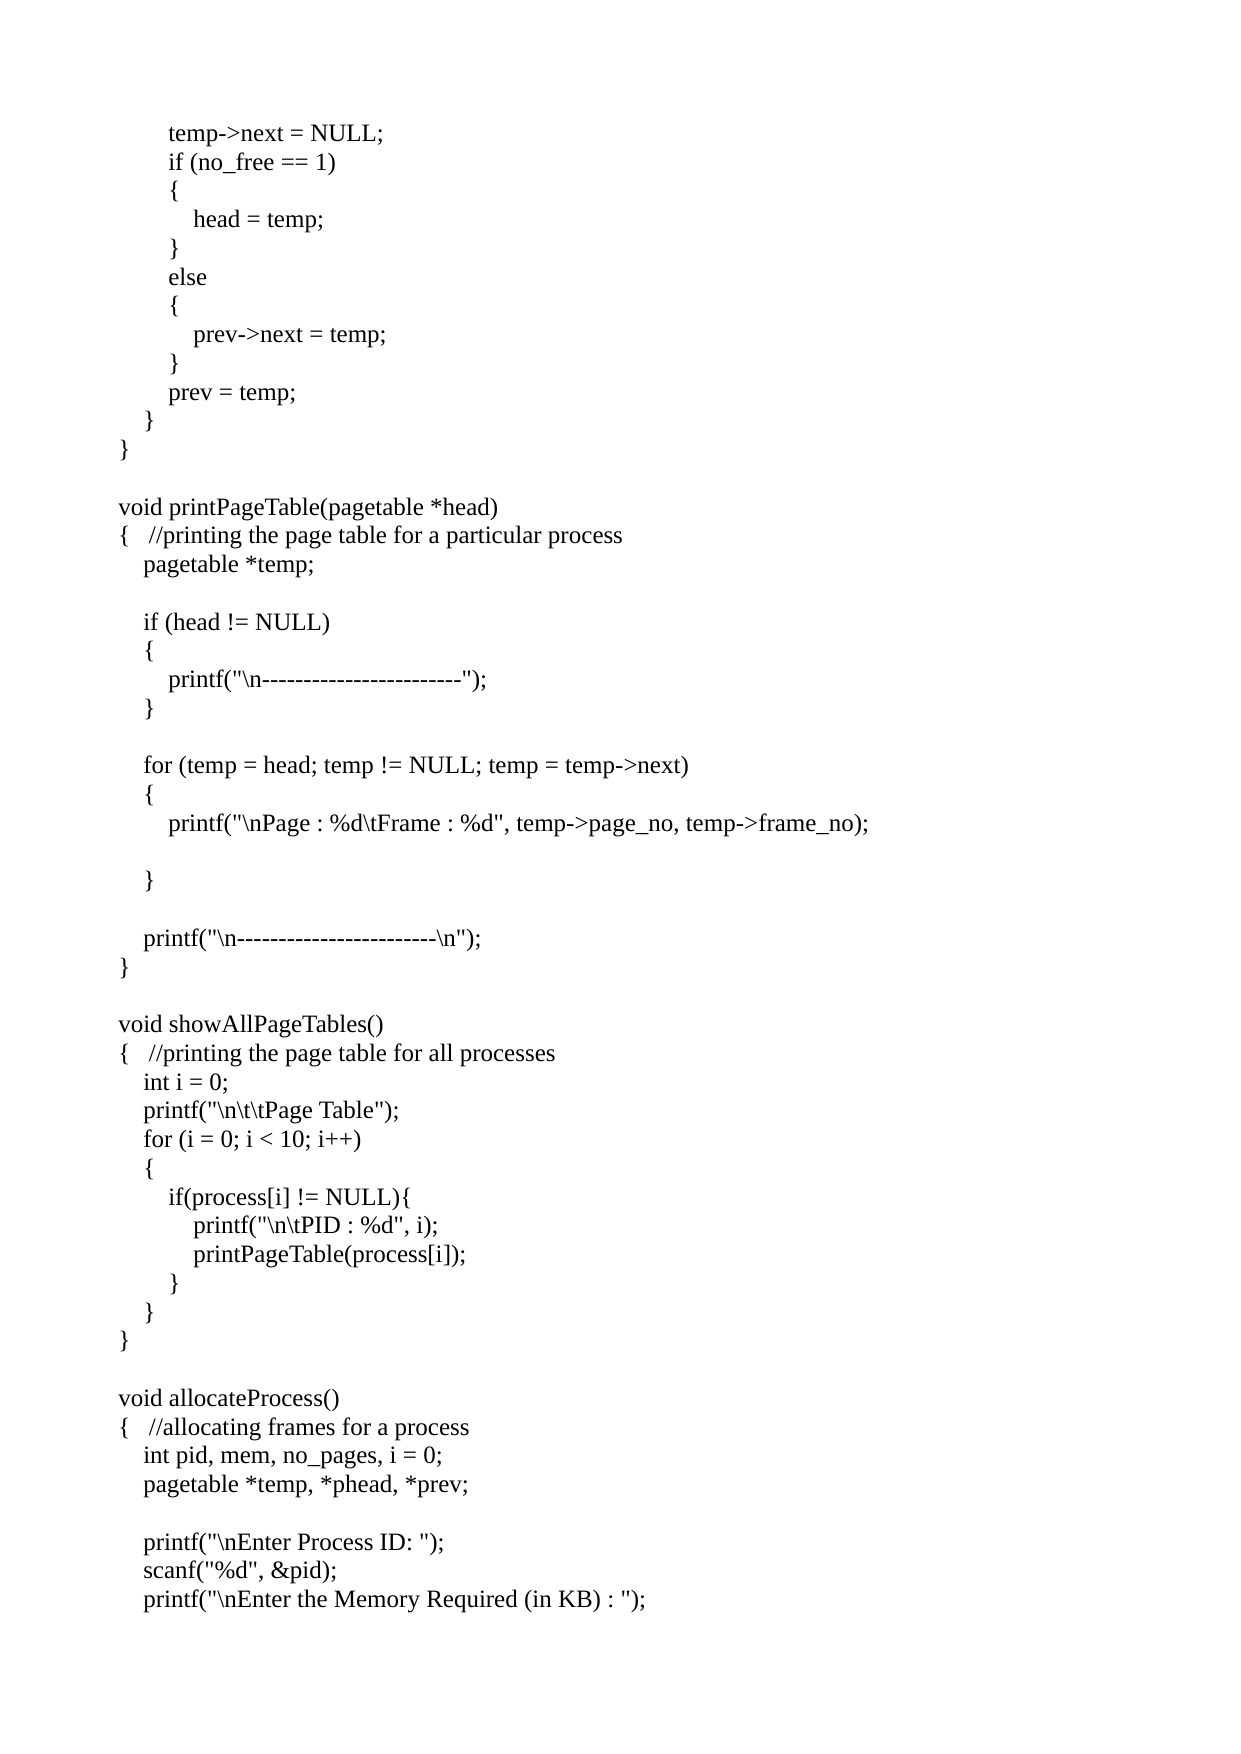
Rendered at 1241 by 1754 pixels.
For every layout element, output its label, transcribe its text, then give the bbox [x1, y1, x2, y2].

text int i = 0; [118, 1067, 1122, 1096]
text pagetable *temp; [118, 549, 1122, 578]
text int pid, mem, no_pages, i = 0; [118, 1441, 1122, 1469]
text for (i = 0; i < 10; i++) [118, 1124, 1122, 1153]
text } [118, 1268, 1122, 1297]
text { //printing the page table for a particular process [118, 521, 1122, 549]
text head = temp; [118, 204, 1122, 233]
text temp->next = NULL; [118, 118, 1122, 147]
text } [118, 952, 1122, 981]
text if (head != NULL) [118, 607, 1122, 636]
text for (temp = head; temp != NULL; temp = temp->next) [118, 751, 1122, 779]
text { [118, 779, 1122, 808]
text { [118, 291, 1122, 319]
text { [118, 1153, 1122, 1182]
text } [118, 866, 1122, 894]
text scanf("%d", &pid); [118, 1556, 1122, 1584]
text pagetable *temp, *phead, *prev; [118, 1469, 1122, 1498]
text } [118, 434, 1122, 463]
text { [118, 176, 1122, 204]
text printf("\nEnter Process ID: "); [118, 1527, 1122, 1556]
text printf("\n------------------------"); [118, 664, 1122, 693]
text void allocateProcess() [118, 1383, 1122, 1412]
text void printPageTable(pagetable *head) [118, 492, 1122, 521]
text } [118, 406, 1122, 434]
text } [118, 1326, 1122, 1354]
text prev->next = temp; [118, 319, 1122, 348]
text else [118, 262, 1122, 291]
text } [118, 693, 1122, 722]
text } [118, 1297, 1122, 1326]
text } [118, 348, 1122, 377]
text void showAllPageTables() [118, 1009, 1122, 1038]
text printf("\n\tPID : %d", i); [118, 1211, 1122, 1239]
text printf("\n------------------------\n"); [118, 923, 1122, 952]
text prev = temp; [118, 377, 1122, 406]
text { //allocating frames for a process [118, 1412, 1122, 1441]
text } [118, 233, 1122, 262]
text if(process[i] != NULL){ [118, 1182, 1122, 1211]
text if (no_free == 1) [118, 147, 1122, 176]
text printf("\n\t\tPage Table"); [118, 1096, 1122, 1124]
text printf("\nPage : %d\tFrame : %d", temp->page_no, temp->frame_no); [118, 808, 1122, 837]
text printPageTable(process[i]); [118, 1239, 1122, 1268]
text printf("\nEnter the Memory Required (in KB) : "); [118, 1584, 1122, 1613]
text { //printing the page table for all processes [118, 1038, 1122, 1067]
text { [118, 636, 1122, 664]
